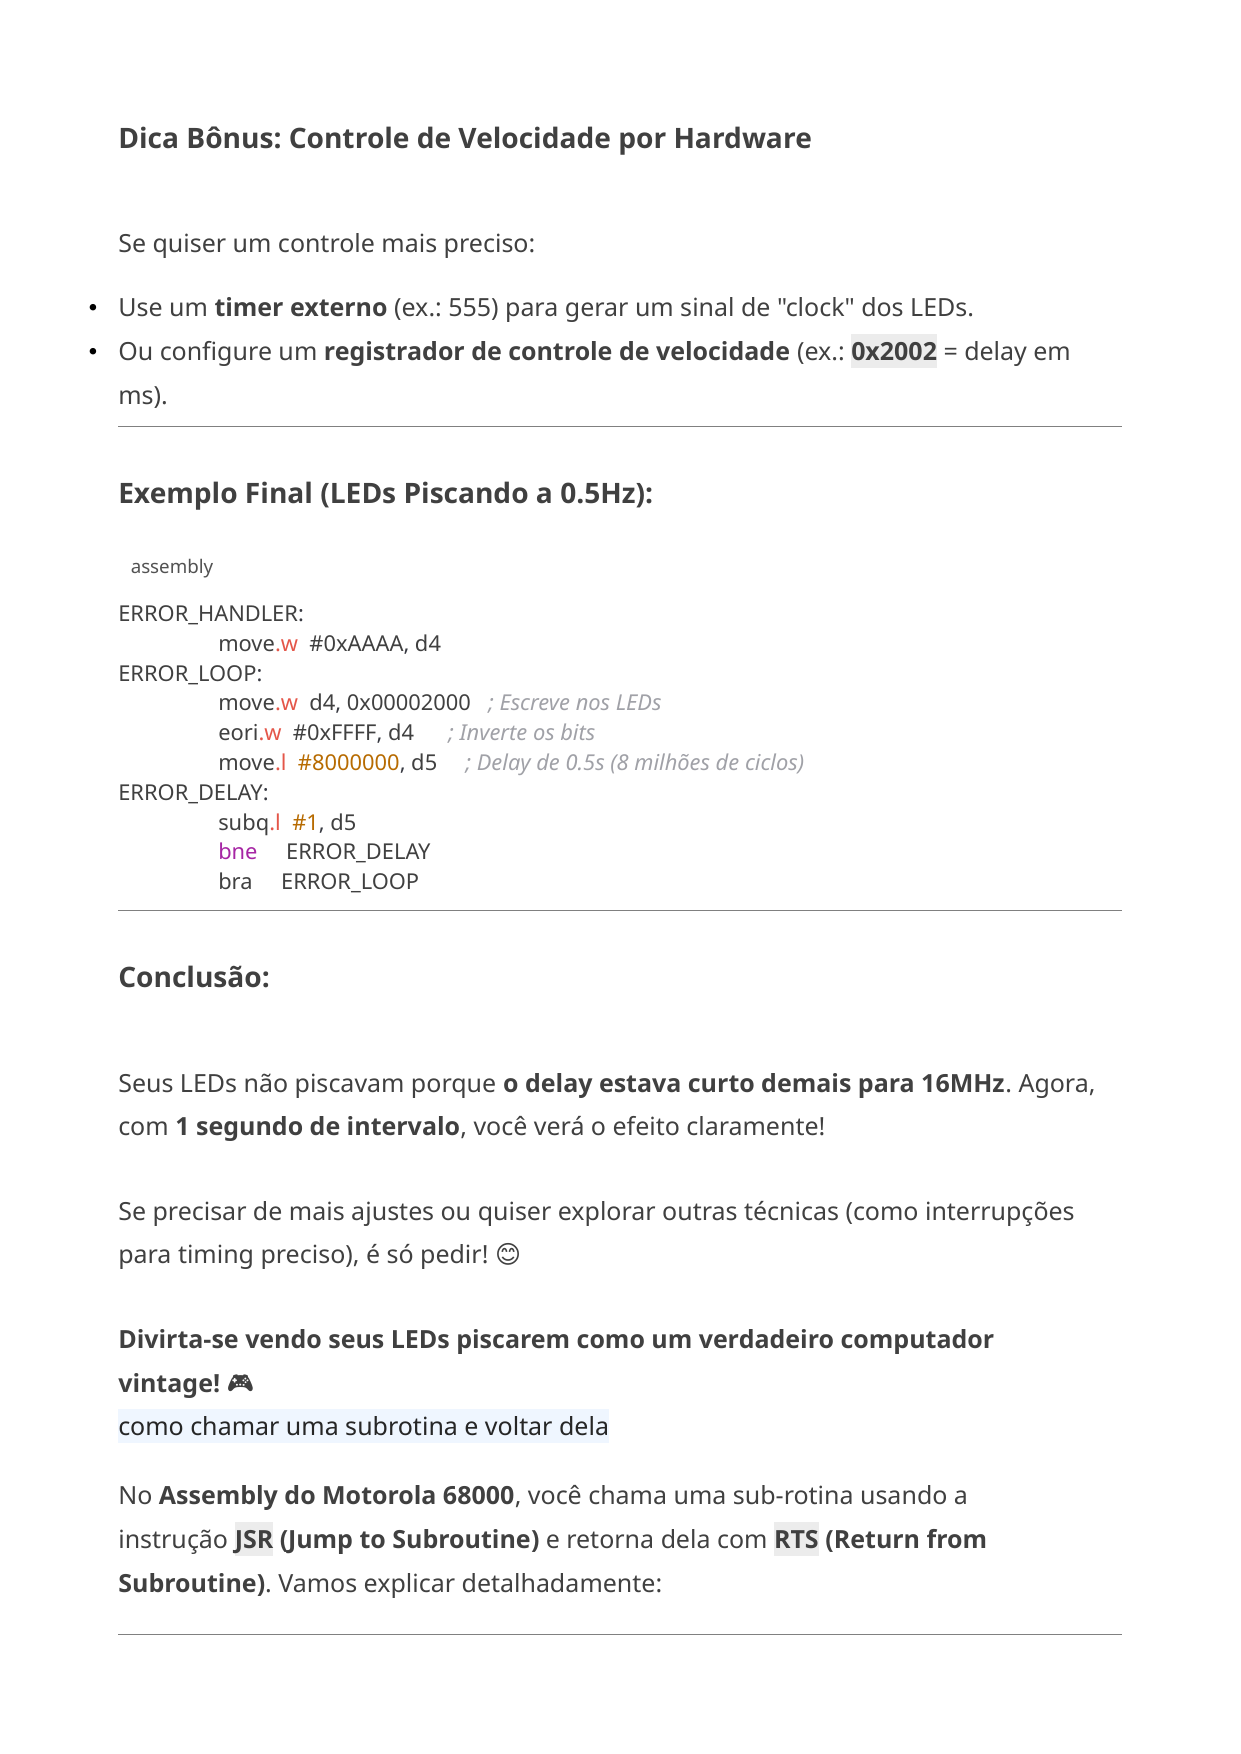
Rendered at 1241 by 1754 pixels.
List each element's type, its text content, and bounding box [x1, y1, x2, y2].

text ERROR_LOOP: [118, 657, 1122, 687]
text move.l #8000000, d5 ; Delay de 0.5s (8 milhões de ciclos) [118, 747, 1122, 777]
text move.w d4, 0x00002000 ; Escreve nos LEDs [118, 687, 1122, 717]
text ERROR_DELAY: [118, 777, 1122, 806]
text bra ERROR_LOOP [118, 866, 1122, 896]
subtitle Conclusão: [118, 957, 1122, 996]
list Use um timer externo (ex.: 555) para gerar um sinal de "clock" dos LEDs. [118, 280, 1122, 324]
text ERROR_HANDLER: [118, 598, 1122, 628]
text Se quiser um controle mais preciso: [118, 216, 1122, 260]
text assembly [131, 551, 1122, 579]
text subq.l #1, d5 [118, 806, 1122, 836]
text Seus LEDs não piscavam porque o delay estava curto demais para 16MHz. Agora, com 1 segundo de intervalo, você verá o efeito claramente! [118, 1056, 1122, 1143]
text como chamar uma subrotina e voltar dela [118, 1399, 1122, 1443]
subtitle Exemplo Final (LEDs Piscando a 0.5Hz): [118, 473, 1122, 512]
text bne ERROR_DELAY [118, 836, 1122, 866]
subtitle Dica Bônus: Controle de Velocidade por Hardware [118, 118, 1122, 156]
text move.w #0xAAAA, d4 [118, 628, 1122, 657]
text Divirta-se vendo seus LEDs piscarem como um verdadeiro computador vintage! 🎮🔧 [118, 1312, 1122, 1399]
text eori.w #0xFFFF, d4 ; Inverte os bits [118, 717, 1122, 747]
list Ou configure um registrador de controle de velocidade (ex.: 0x2002 = delay em ms). [118, 324, 1122, 412]
text No Assembly do Motorola 68000, você chama uma sub-rotina usando a instrução JSR (Jump to Subroutine) e retorna dela com RTS (Return from Subroutine). Vamos explicar detalhadamente: [118, 1468, 1122, 1599]
text Se precisar de mais ajustes ou quiser explorar outras técnicas (como interrupções para timing preciso), é só pedir! 😊 [118, 1184, 1122, 1271]
